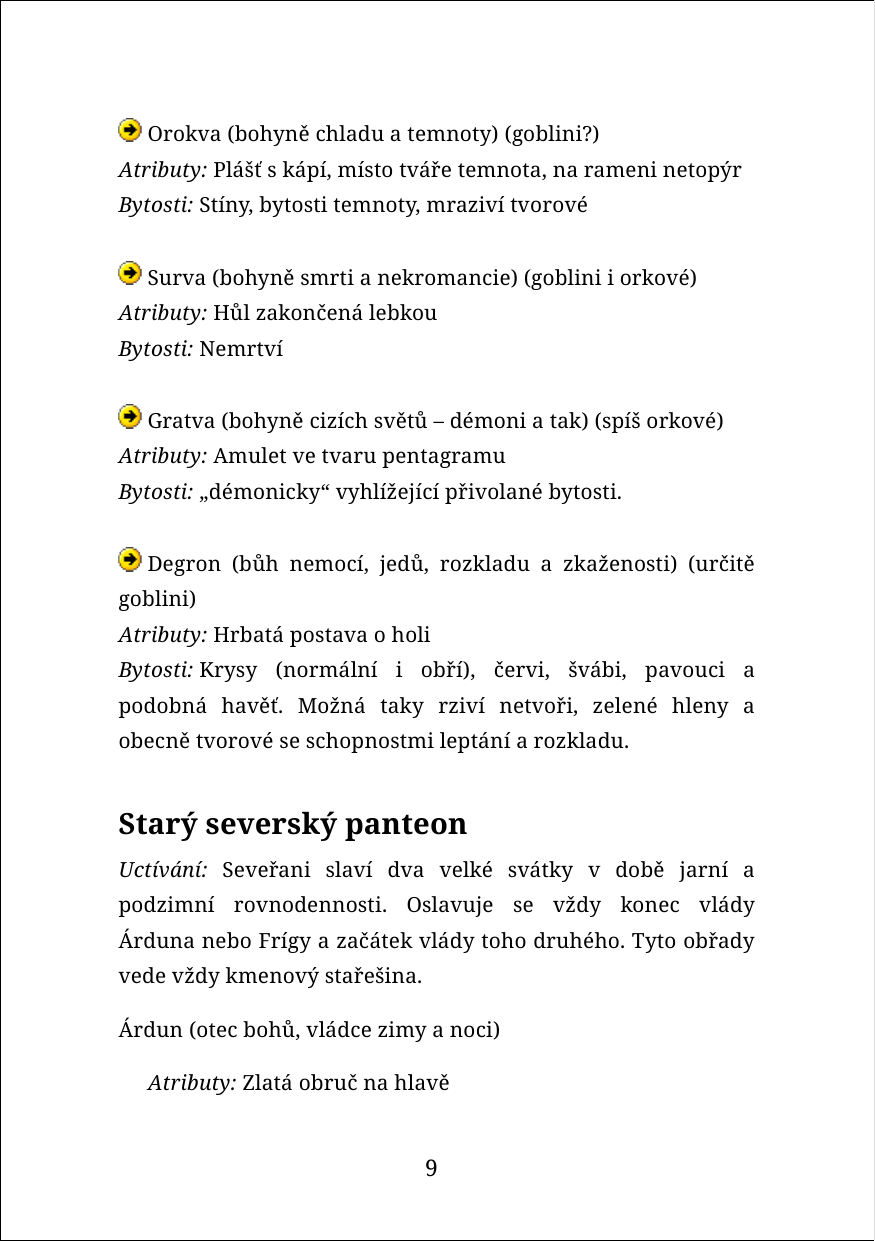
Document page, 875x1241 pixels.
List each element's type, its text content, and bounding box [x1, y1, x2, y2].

picture [118, 404, 142, 429]
picture [118, 547, 142, 572]
text Atributy: Zlatá obruč na hlavě [118, 1068, 756, 1096]
picture [118, 118, 142, 142]
subtitle Starý severský panteon [118, 803, 756, 843]
text Orokva (bohyně chladu a temnoty) (goblini?) Atributy: Plášť s kápí, místo tváře temnota, na rameni netopýr Bytosti: Stíny, bytosti temnoty, mraziví tvorové Surva (bohyně smrti a nekromancie) (goblini i orkové) Atributy: Hůl zakončená lebkou Bytosti: Nemrtví Gratva (bohyně cizích světů – démoni a tak) (spíš orkové) Atributy: Amulet ve tvaru pentagramu Bytosti: „démonicky“ vyhlížející přivolané bytosti. Degron (bůh nemocí, jedů, rozkladu a zkaženosti) (určitě goblini) Atributy: Hrbatá postava o holi Bytosti: Krysy (normální i obří), červi, švábi, pavouci a podobná havěť. Možná taky rziví netvoři, zelené hleny a obecně tvorové se schopnostmi leptání a rozkladu. [118, 118, 756, 755]
picture [118, 261, 142, 285]
text Uctívání: Seveřani slaví dva velké svátky v době jarní a podzimní rovnodennosti. Oslavuje se vždy konec vlády Árduna nebo Frígy a začátek vlády toho druhého. Tyto obřady vede vždy kmenový stařešina. [118, 855, 756, 990]
text Árdun (otec bohů, vládce zimy a noci) [118, 1015, 756, 1043]
